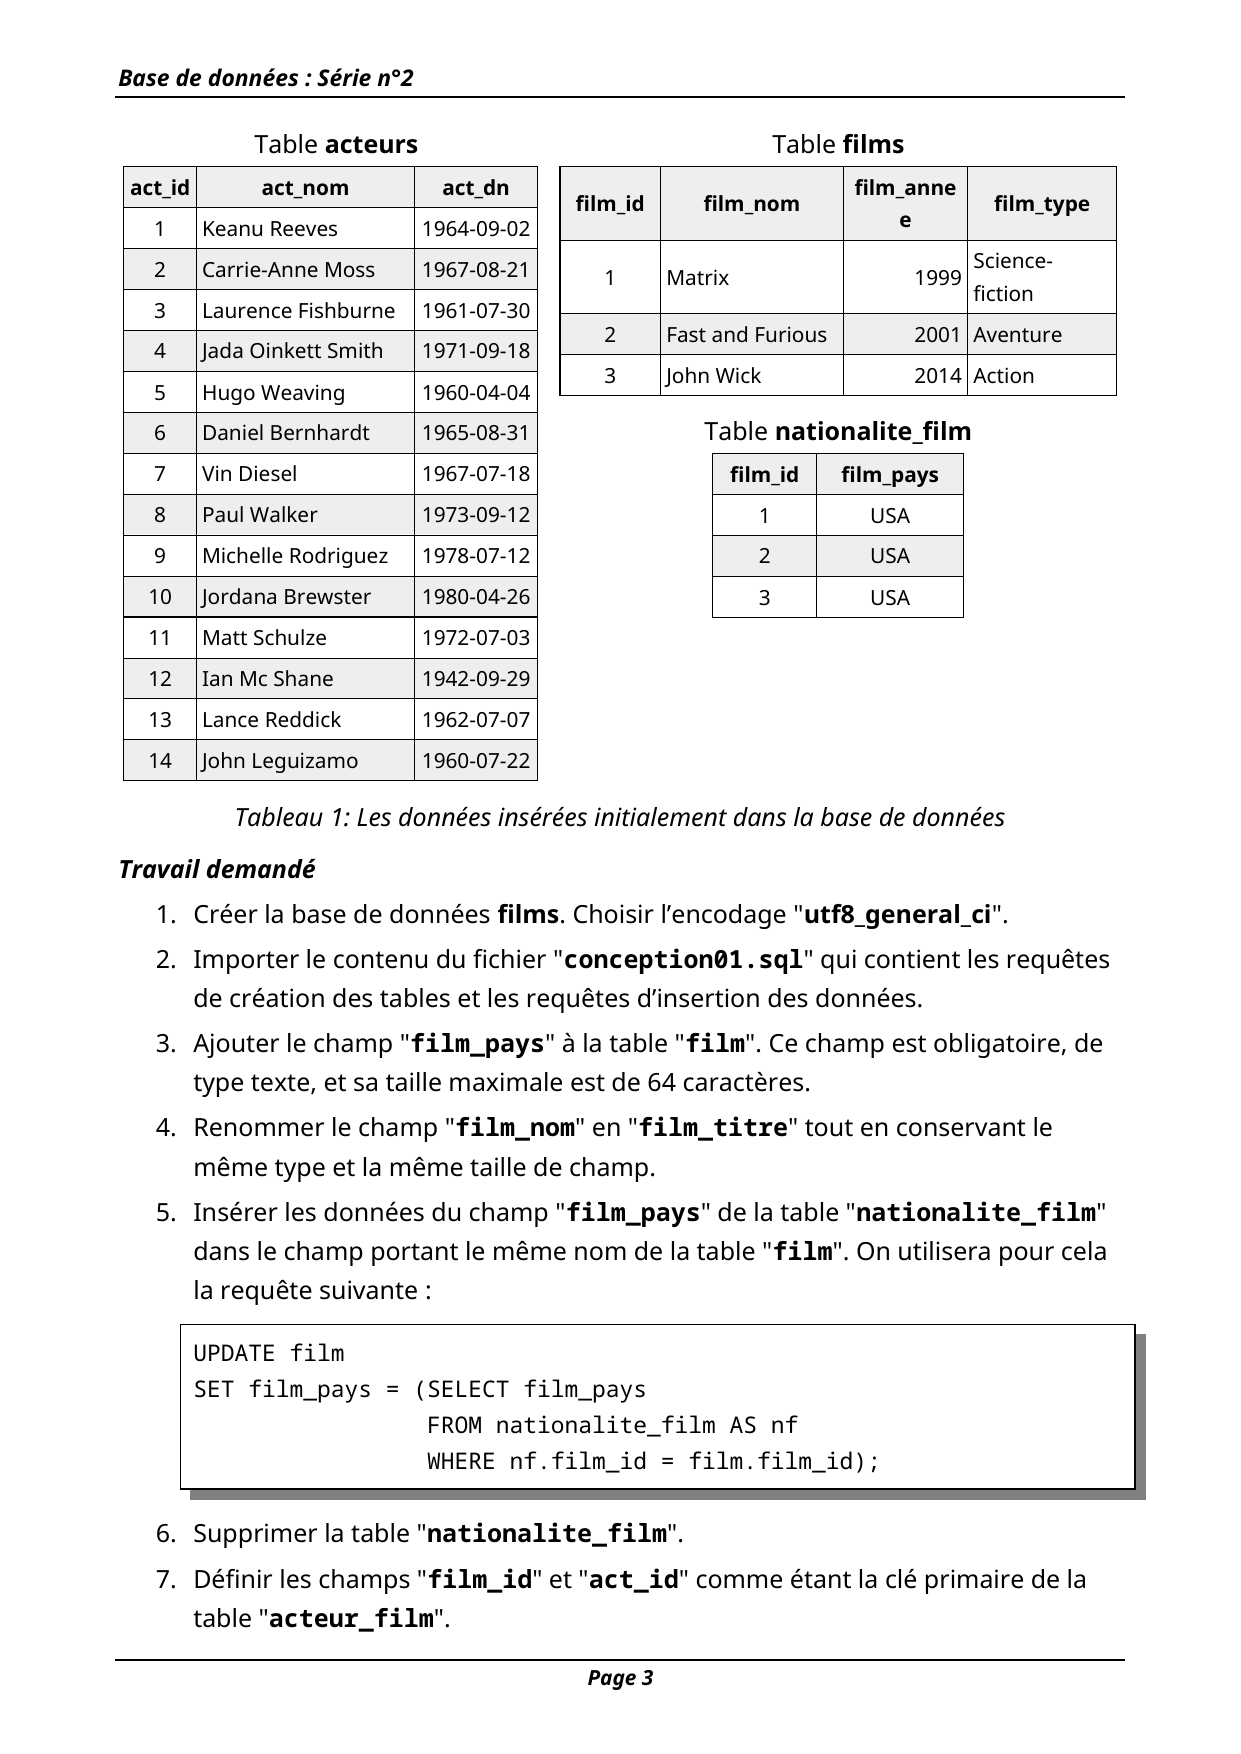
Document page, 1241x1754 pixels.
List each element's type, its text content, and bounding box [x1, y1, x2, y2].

table_cell 5 [124, 372, 196, 412]
table_cell 1980-04-26 [415, 577, 537, 616]
list UPDATE film [181, 1325, 1134, 1359]
table_cell Carrie-Anne Moss [197, 249, 414, 289]
table_header Table films Table nationalite_film [554, 121, 1122, 787]
table_cell 1967-07-18 [415, 454, 537, 494]
table_cell 1961-07-30 [415, 290, 537, 330]
table_header film_type [968, 167, 1116, 240]
list Ajouter le champ "film_pays" à la table "film". Ce champ est obligatoire, de type texte, et sa taille maximale est de 64 caractères. [156, 1026, 1122, 1099]
table_cell 1960-04-04 [415, 372, 537, 412]
table_cell 2 [561, 314, 660, 354]
table_cell Matt Schulze [197, 618, 414, 657]
table_cell 14 [124, 740, 196, 780]
table_cell John Leguizamo [197, 740, 414, 780]
table_cell 2 [713, 536, 816, 576]
table_cell 1964-09-02 [415, 208, 537, 248]
table_cell 1972-07-03 [415, 618, 537, 657]
table_cell Jada Oinkett Smith [197, 331, 414, 371]
table_cell 6 [124, 413, 196, 453]
table_cell Daniel Bernhardt [197, 413, 414, 453]
table_cell 1962-07-07 [415, 699, 537, 739]
table_cell John Wick [661, 355, 843, 395]
list Importer le contenu du fichier "conception01.sql" qui contient les requêtes de création des tables et les requêtes d’insertion des données. [156, 941, 1122, 1015]
table_cell 2001 [844, 314, 967, 354]
table_cell 9 [124, 536, 196, 576]
table_cell 12 [124, 659, 196, 698]
table_cell 3 [124, 290, 196, 330]
table_cell USA [817, 577, 963, 617]
table_cell 3 [713, 577, 816, 617]
table_header Table acteurs [118, 121, 554, 787]
table_cell Jordana Brewster [197, 577, 414, 616]
list Définir les champs "film_id" et "act_id" comme étant la clé primaire de la table "acteur_film". [156, 1561, 1122, 1634]
table_cell Science-fiction [968, 241, 1116, 313]
list Supprimer la table "nationalite_film". [156, 1516, 1122, 1550]
table_cell 1978-07-12 [415, 536, 537, 576]
table_header film_annee [844, 167, 967, 240]
table_cell 1965-08-31 [415, 413, 537, 453]
table_cell Fast and Furious [661, 314, 843, 354]
table_cell Matrix [661, 241, 843, 313]
table_cell 4 [124, 331, 196, 371]
table_cell 1 [561, 241, 660, 313]
table_cell 1999 [844, 241, 967, 313]
table_cell Aventure [968, 314, 1116, 354]
table_cell 1942-09-29 [415, 659, 537, 698]
table_cell 2 [124, 249, 196, 289]
text Tableau 1: Les données insérées initialement dans la base de données [118, 799, 1122, 834]
table_cell Hugo Weaving [197, 372, 414, 412]
table_cell 2014 [844, 355, 967, 395]
list Créer la base de données films. Choisir l’encodage "utf8_general_ci". [156, 896, 1122, 930]
table_header film_nom [661, 167, 843, 240]
table_cell 1973-09-12 [415, 495, 537, 534]
table_cell USA [817, 536, 963, 576]
table_cell 1 [713, 495, 816, 535]
table_cell 13 [124, 699, 196, 739]
table_header act_nom [197, 167, 414, 207]
table_header film_pays [817, 454, 963, 494]
table_cell 10 [124, 577, 196, 616]
table_header act_dn [415, 167, 537, 207]
table_cell Paul Walker [197, 495, 414, 534]
table_cell 1960-07-22 [415, 740, 537, 780]
table_cell Keanu Reeves [197, 208, 414, 248]
table_cell USA [817, 495, 963, 535]
list WHERE nf.film_id = film.film_id); [181, 1431, 1134, 1488]
table_cell 8 [124, 495, 196, 534]
table_cell 1967-08-21 [415, 249, 537, 289]
table_header film_id [561, 167, 660, 240]
table_cell Vin Diesel [197, 454, 414, 494]
list FROM nationalite_film AS nf [181, 1395, 1134, 1431]
table_cell Lance Reddick [197, 699, 414, 739]
table_header film_id [713, 454, 816, 494]
table_cell 1 [124, 208, 196, 248]
table_cell 3 [561, 355, 660, 395]
table_cell 1971-09-18 [415, 331, 537, 371]
list Insérer les données du champ "film_pays" de la table "nationalite_film" dans le champ portant le même nom de la table "film". On utilisera pour cela la requête suivante : [156, 1194, 1122, 1307]
list SET film_pays = (SELECT film_pays [181, 1359, 1134, 1395]
table_cell Laurence Fishburne [197, 290, 414, 330]
text Travail demandé [118, 851, 1122, 885]
table_cell Action [968, 355, 1116, 395]
table_cell Ian Mc Shane [197, 659, 414, 698]
list Renommer le champ "film_nom" en "film_titre" tout en conservant le même type et la même taille de champ. [156, 1110, 1122, 1183]
table_header act_id [124, 167, 196, 207]
table_cell 11 [124, 618, 196, 657]
table_cell Michelle Rodriguez [197, 536, 414, 576]
table_cell 7 [124, 454, 196, 494]
